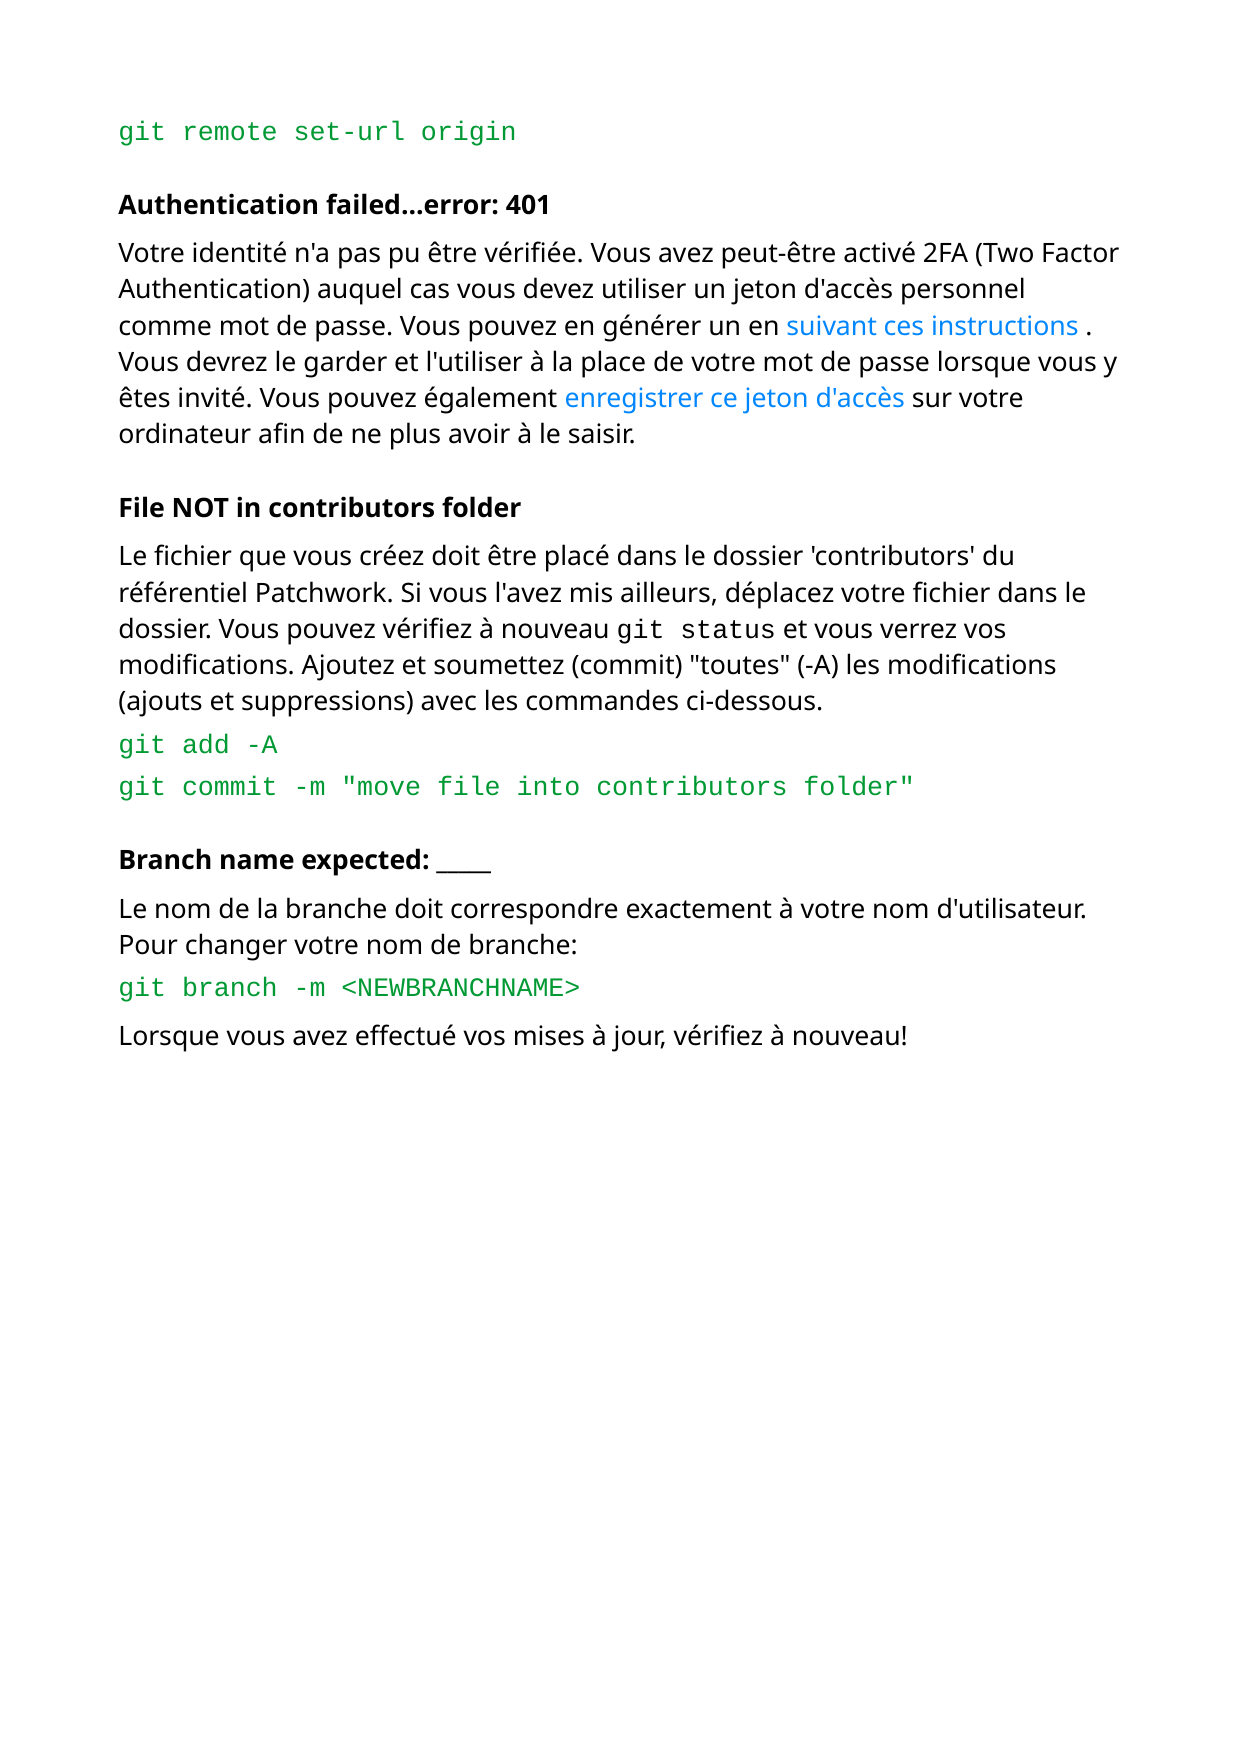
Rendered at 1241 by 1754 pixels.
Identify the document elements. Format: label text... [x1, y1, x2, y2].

text Lorsque vous avez effectué vos mises à jour, vérifiez à nouveau! [118, 1017, 1122, 1053]
text git add -A [118, 731, 1122, 761]
text git branch -m <NEWBRANCHNAME> [118, 974, 1122, 1005]
subtitle File NOT in contributors folder [118, 489, 1122, 525]
subtitle Authentication failed...error: 401 [118, 186, 1122, 222]
text Votre identité n'a pas pu être vérifiée. Vous avez peut-être activé 2FA (Two Factor Authentication) auquel cas vous devez utiliser un jeton d'accès personnel comme mot de passe. Vous pouvez en générer un en suivant ces instructions . Vous devrez le garder et l'utiliser à la place de votre mot de passe lorsque vous y êtes invité. Vous pouvez également enregistrer ce jeton d'accès sur votre ordinateur afin de ne plus avoir à le saisir. [118, 234, 1122, 451]
text git commit -m "move file into contributors folder" [118, 773, 1122, 804]
text git remote set-url origin [118, 118, 1122, 148]
subtitle Branch name expected: _____ [118, 841, 1122, 877]
text Le fichier que vous créez doit être placé dans le dossier 'contributors' du référentiel Patchwork. Si vous l'avez mis ailleurs, déplacez votre fichier dans le dossier. Vous pouvez vérifiez à nouveau git status et vous verrez vos modifications. Ajoutez et soumettez (commit) "toutes" (-A) les modifications (ajouts et suppressions) avec les commandes ci-dessous. [118, 537, 1122, 718]
text Le nom de la branche doit correspondre exactement à votre nom d'utilisateur. Pour changer votre nom de branche: [118, 890, 1122, 962]
